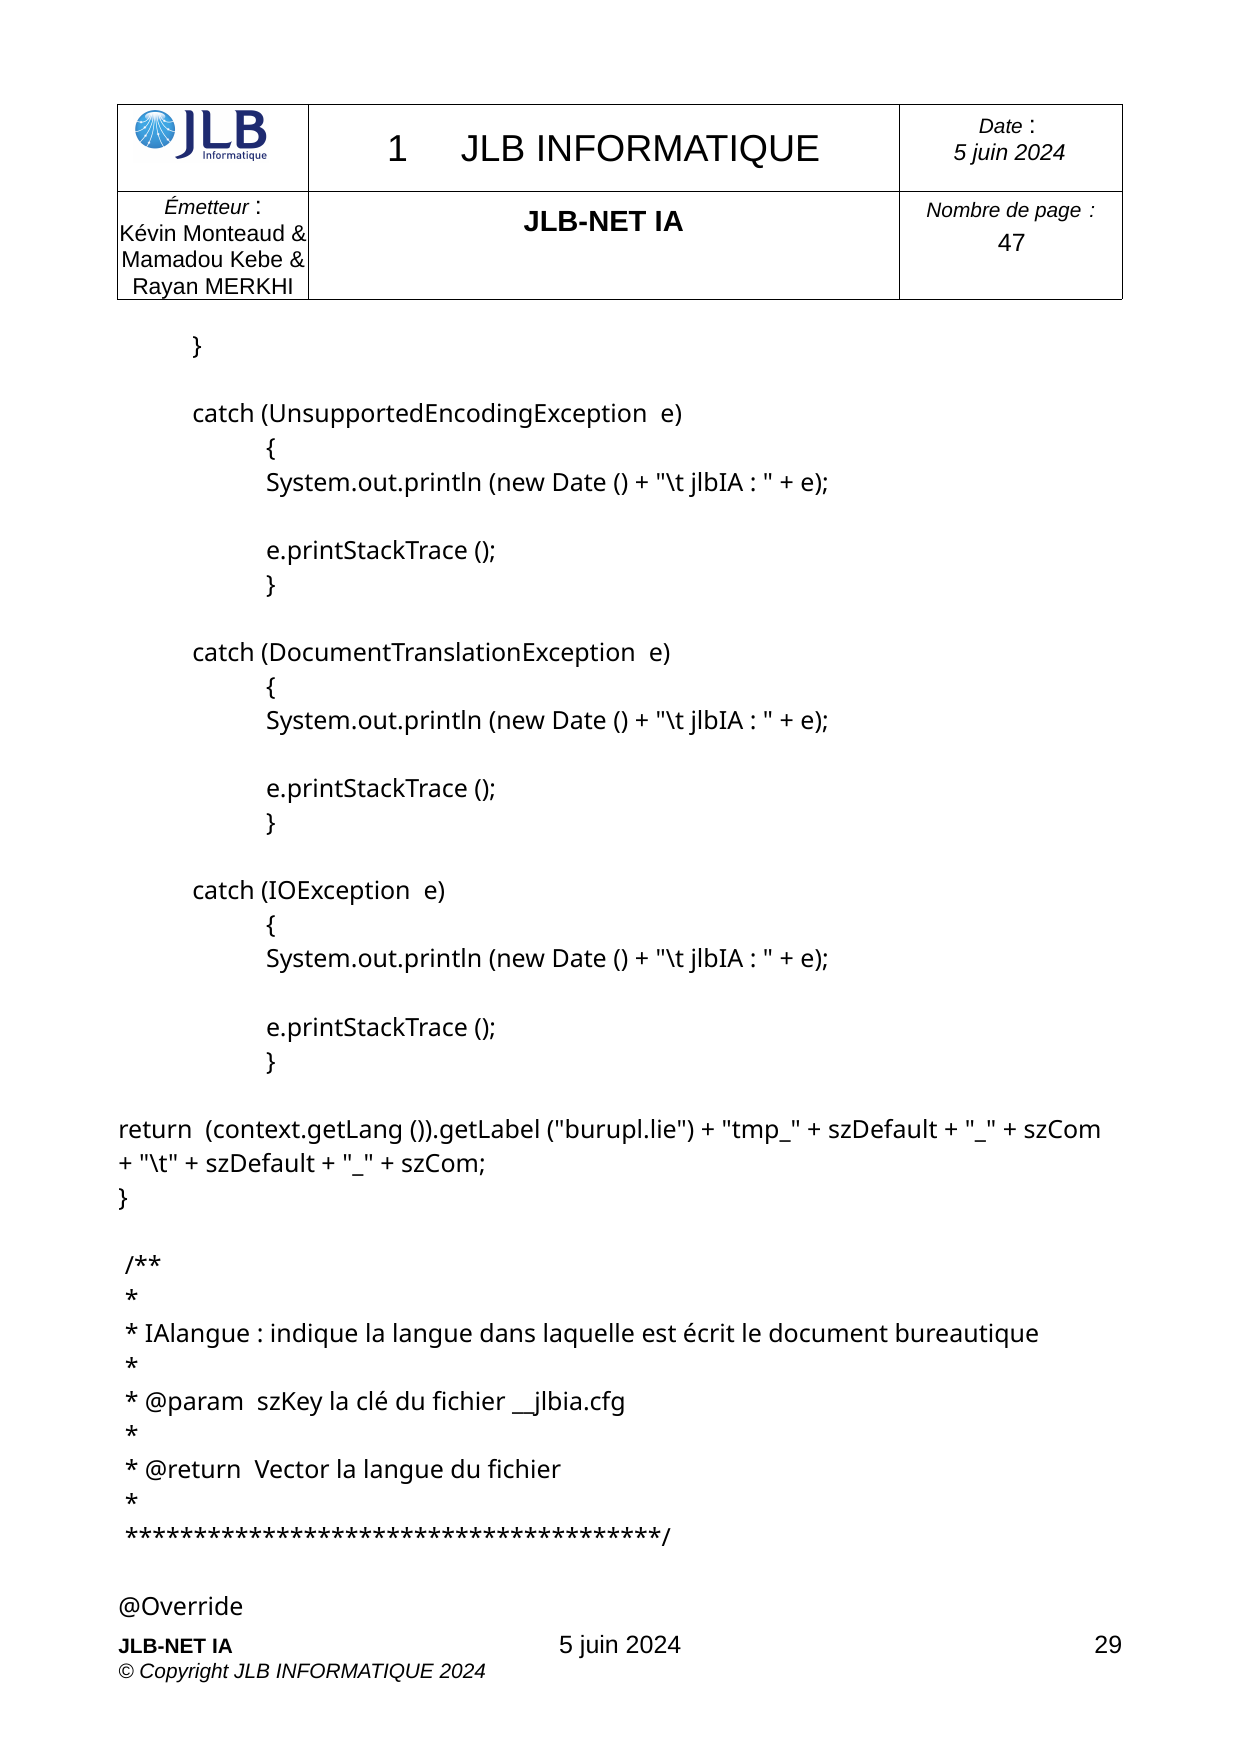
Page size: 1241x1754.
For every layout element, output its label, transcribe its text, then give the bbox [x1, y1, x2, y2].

text } [118, 566, 1122, 600]
text * @return Vector la langue du fichier [118, 1452, 1122, 1486]
text e.printStackTrace (); [118, 1009, 1122, 1043]
text { [118, 907, 1122, 941]
text } [118, 328, 1122, 362]
text e.printStackTrace (); [118, 532, 1122, 566]
text * [118, 1418, 1122, 1452]
text System.out.println (new Date () + "\t jlbIA : " + e); [118, 464, 1122, 498]
text * [118, 1486, 1122, 1520]
text @Override [118, 1588, 1122, 1622]
text * @param szKey la clé du fichier __jlbia.cfg [118, 1384, 1122, 1418]
text System.out.println (new Date () + "\t jlbIA : " + e); [118, 703, 1122, 737]
picture [133, 106, 269, 163]
text catch (IOException e) [118, 873, 1122, 907]
text return (context.getLang ()).getLabel ("burupl.lie") + "tmp_" + szDefault + "_" + szCom + "\t" + szDefault + "_" + szCom; [118, 1111, 1122, 1179]
text { [118, 430, 1122, 464]
text ***************************************/ [118, 1520, 1122, 1554]
text e.printStackTrace (); [118, 771, 1122, 805]
text } [118, 1043, 1122, 1077]
text * [118, 1350, 1122, 1384]
text System.out.println (new Date () + "\t jlbIA : " + e); [118, 941, 1122, 975]
text /** [118, 1248, 1122, 1282]
text } [118, 805, 1122, 839]
text catch (UnsupportedEncodingException e) [118, 396, 1122, 430]
text * IAlangue : indique la langue dans laquelle est écrit le document bureautique [118, 1316, 1122, 1350]
text { [118, 668, 1122, 703]
text catch (DocumentTranslationException e) [118, 634, 1122, 668]
text * [118, 1282, 1122, 1316]
text } [118, 1179, 1122, 1213]
